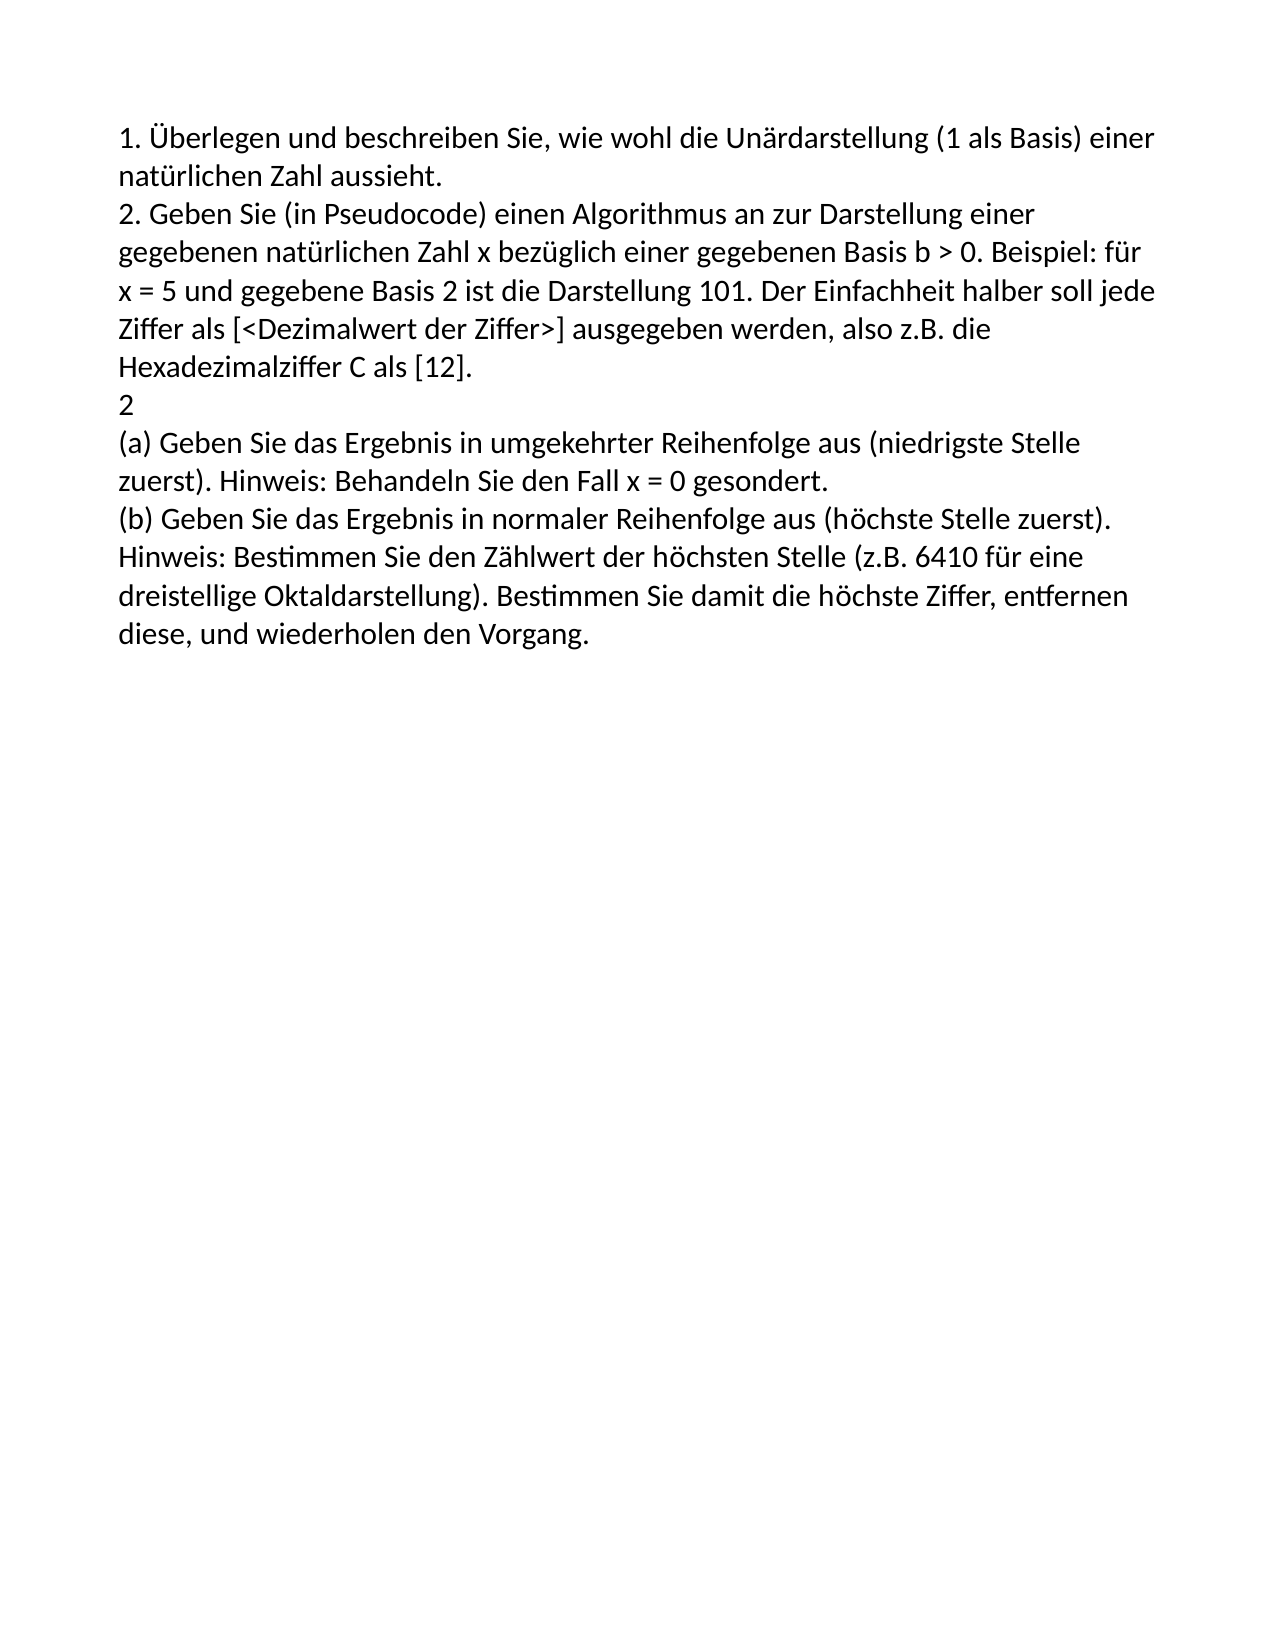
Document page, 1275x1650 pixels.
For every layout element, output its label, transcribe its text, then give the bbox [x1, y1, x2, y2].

text (a) Geben Sie das Ergebnis in umgekehrter Reihenfolge aus (niedrigste Stelle zuerst). Hinweis: Behandeln Sie den Fall x = 0 gesondert. [118, 423, 1157, 499]
text 1. Überlegen und beschreiben Sie, wie wohl die Unärdarstellung (1 als Basis) einer natürlichen Zahl aussieht. [118, 118, 1157, 194]
text 2 [118, 385, 1157, 423]
text 2. Geben Sie (in Pseudocode) einen Algorithmus an zur Darstellung einer gegebenen natürlichen Zahl x bezüglich einer gegebenen Basis b > 0. Beispiel: für x = 5 und gegebene Basis 2 ist die Darstellung 101. Der Einfachheit halber soll jede Ziffer als [<Dezimalwert der Ziffer>] ausgegeben werden, also z.B. die Hexadezimalziffer C als [12]. [118, 194, 1157, 385]
text (b) Geben Sie das Ergebnis in normaler Reihenfolge aus (höchste Stelle zuerst). [118, 499, 1157, 537]
text Hinweis: Bestimmen Sie den Zählwert der höchsten Stelle (z.B. 6410 für eine dreistellige Oktaldarstellung). Bestimmen Sie damit die höchste Ziffer, entfernen diese, und wiederholen den Vorgang. [118, 537, 1157, 652]
